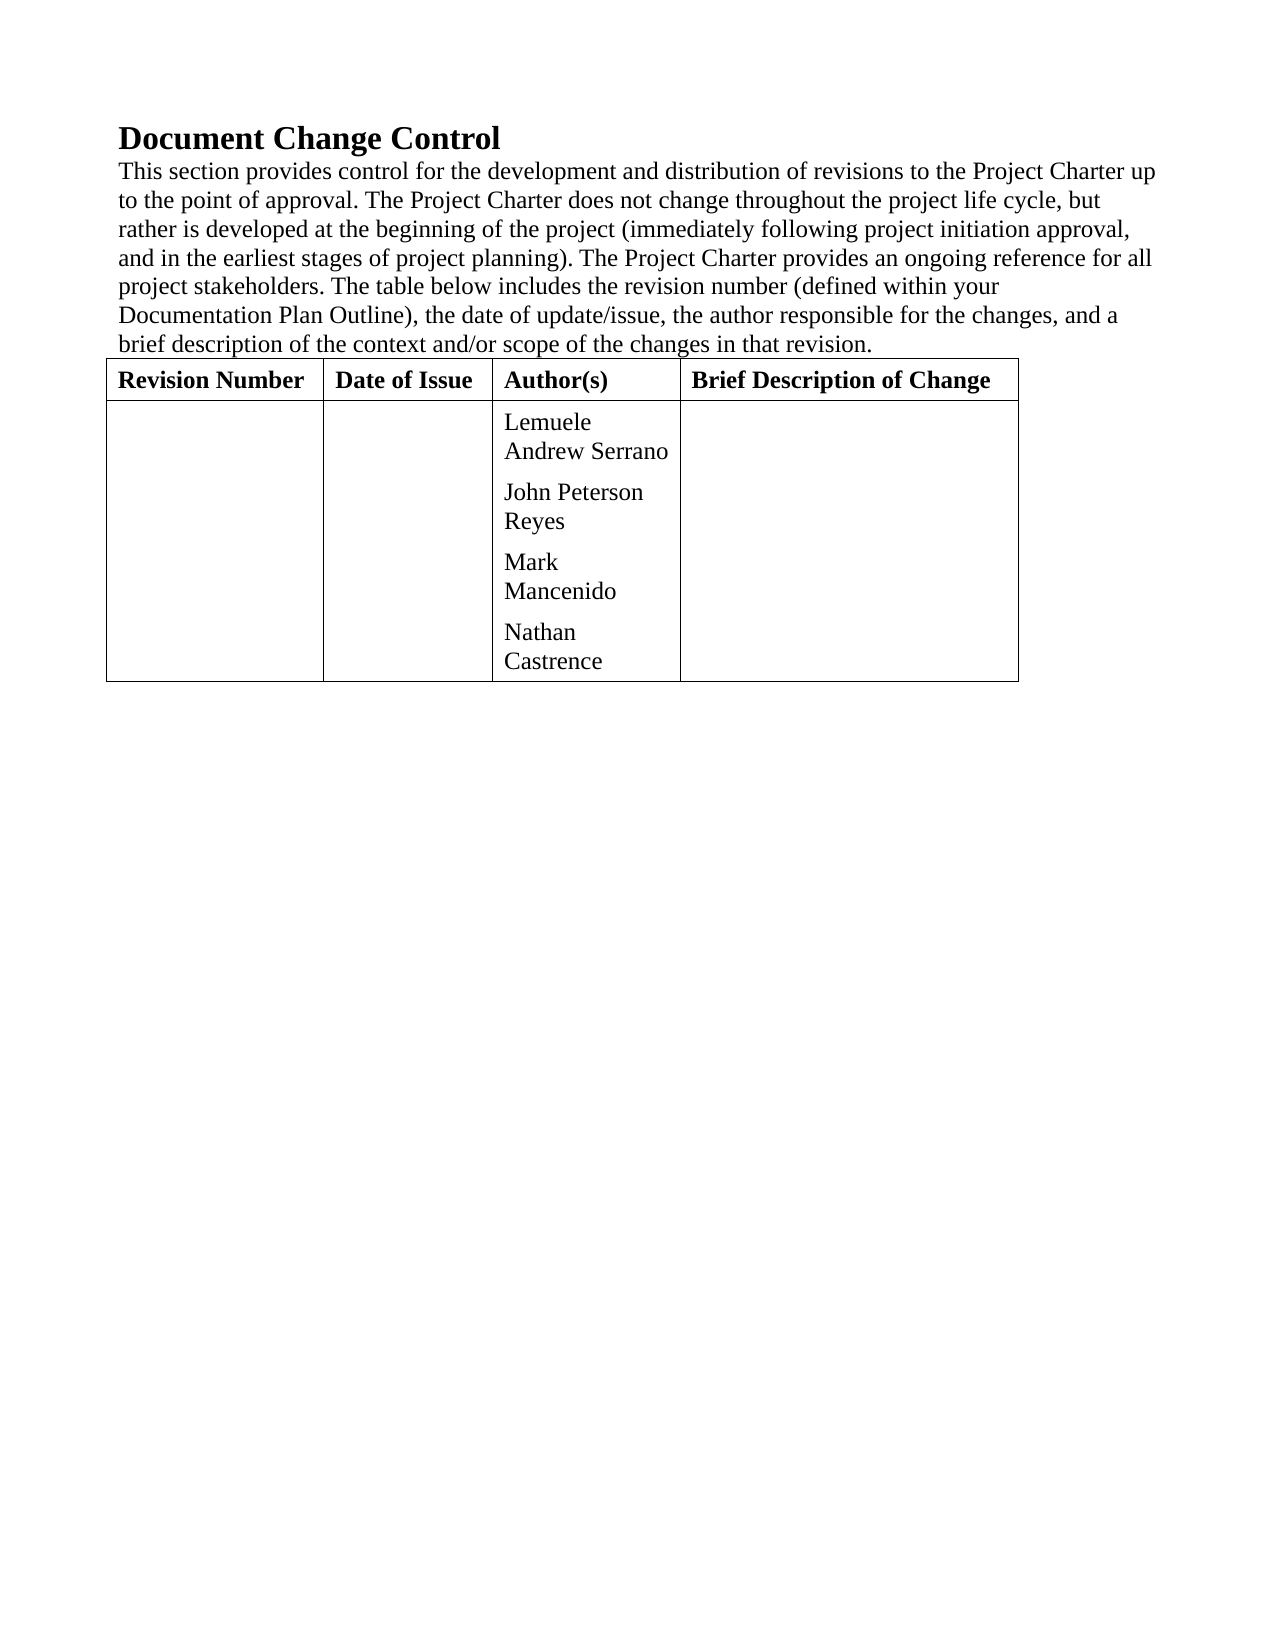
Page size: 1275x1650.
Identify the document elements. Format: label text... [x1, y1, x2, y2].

table_header Date of Issue [324, 359, 492, 400]
table_cell Lemuele Andrew Serrano John Peterson Reyes Mark Mancenido Nathan Castrence [493, 401, 680, 681]
table_cell [681, 401, 1018, 681]
table_header Revision Number [107, 359, 323, 400]
subtitle Document Change Control [118, 118, 1157, 156]
text This section provides control for the development and distribution of revisions to the Project Charter up to the point of approval. The Project Charter does not change throughout the project life cycle, but rather is developed at the beginning of the project (immediately following project initiation approval, and in the earliest stages of project planning). The Project Charter provides an ongoing reference for all project stakeholders. The table below includes the revision number (defined within your Documentation Plan Outline), the date of update/issue, the author responsible for the changes, and a brief description of the context and/or scope of the changes in that revision. [118, 156, 1157, 358]
table_cell [324, 401, 492, 681]
table_cell [107, 401, 323, 681]
table_header Brief Description of Change [681, 359, 1018, 400]
table_header Author(s) [493, 359, 680, 400]
